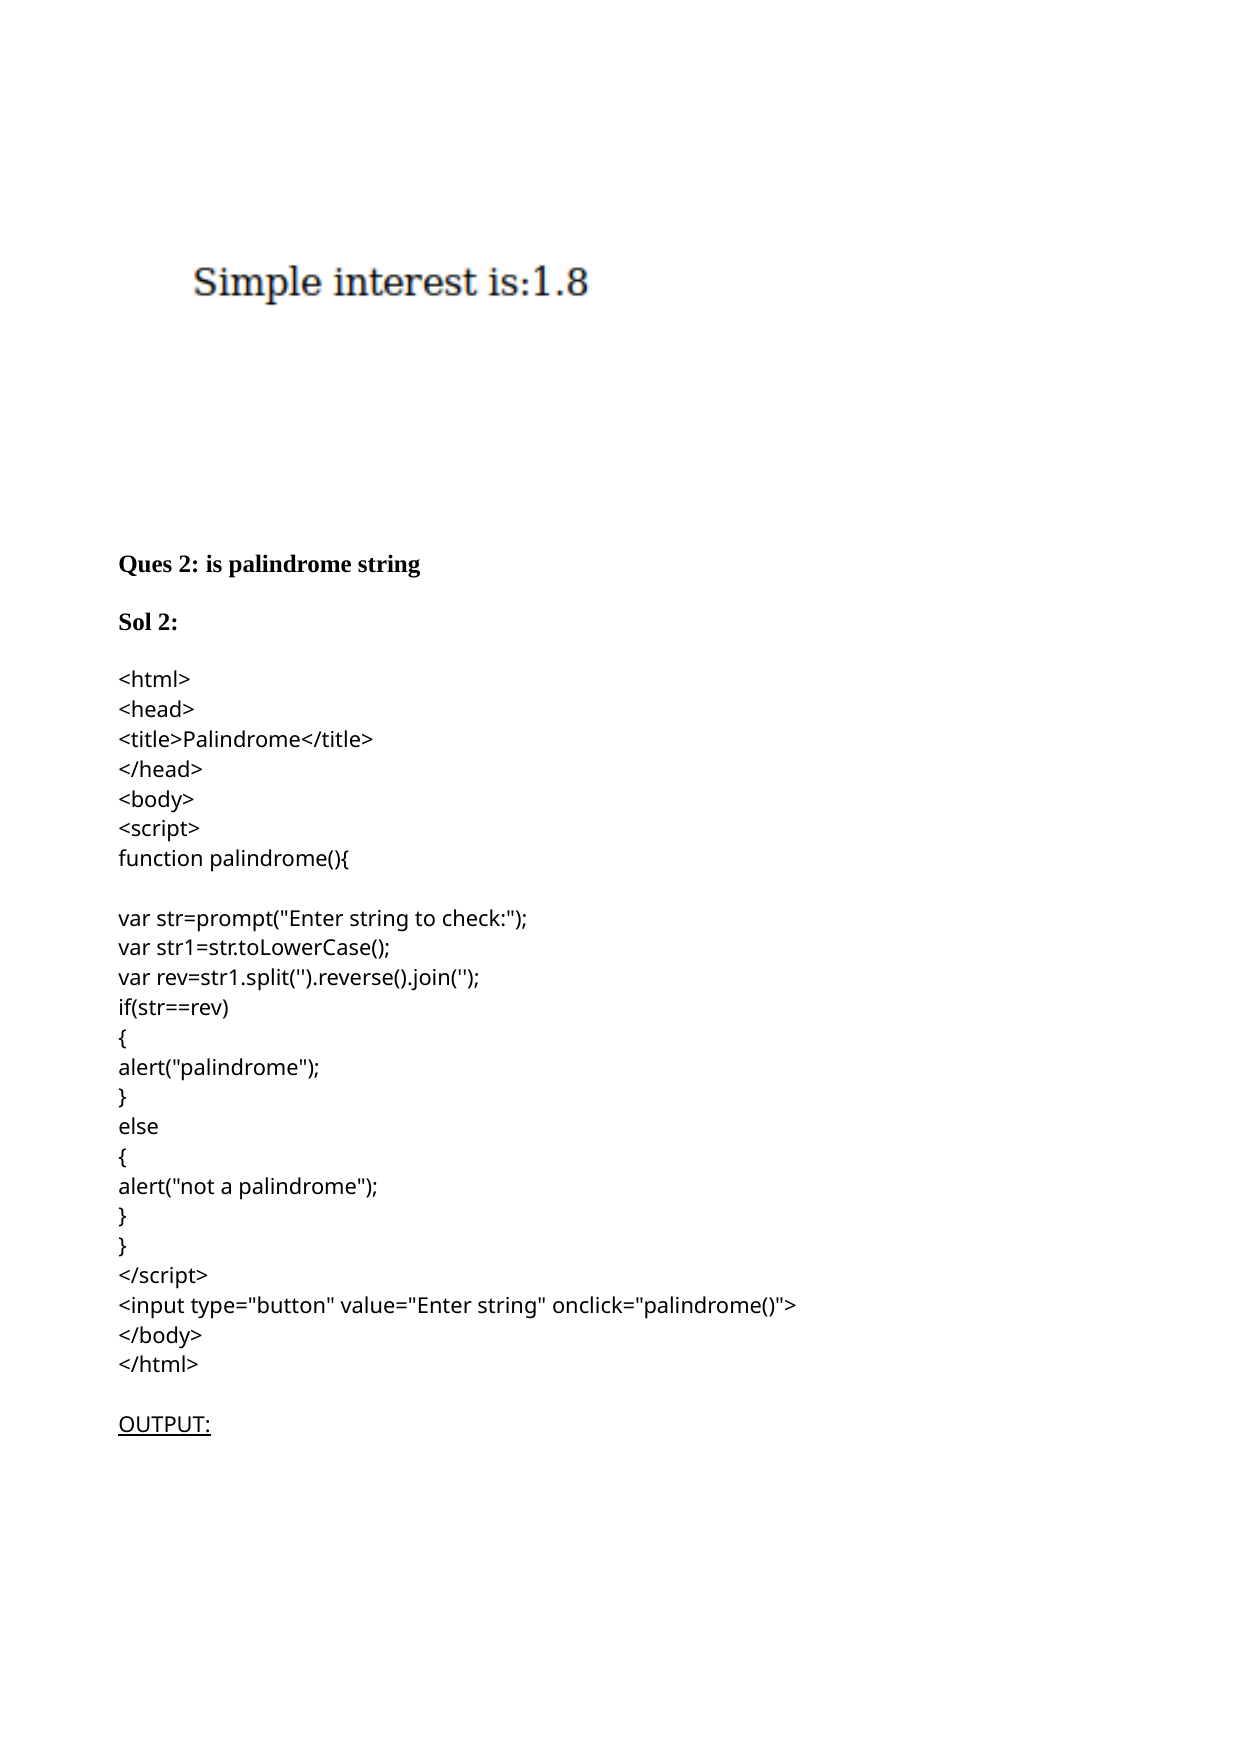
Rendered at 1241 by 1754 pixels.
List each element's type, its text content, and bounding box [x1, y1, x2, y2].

text { [118, 1141, 1122, 1171]
text else [118, 1111, 1122, 1141]
text </head> [118, 754, 1122, 783]
text <html> [118, 664, 1122, 694]
text <input type="button" value="Enter string" onclick="palindrome()"> [118, 1290, 1122, 1320]
text } [118, 1081, 1122, 1111]
text var str=prompt("Enter string to check:"); [118, 903, 1122, 932]
text </script> [118, 1260, 1122, 1290]
text } [118, 1230, 1122, 1260]
text <script> [118, 813, 1122, 843]
picture [182, 252, 274, 443]
text <body> [118, 783, 1122, 813]
text function palindrome(){ [118, 843, 1122, 873]
text var rev=str1.split('').reverse().join(''); [118, 962, 1122, 992]
text alert("palindrome"); [118, 1052, 1122, 1081]
text if(str==rev) [118, 992, 1122, 1022]
text Ques 2: is palindrome string [118, 549, 1122, 578]
text <title>Palindrome</title> [118, 724, 1122, 754]
text { [118, 1022, 1122, 1052]
text } [118, 1201, 1122, 1230]
text </html> [118, 1349, 1122, 1379]
text Sol 2: [118, 607, 1122, 636]
text </body> [118, 1320, 1122, 1349]
text alert("not a palindrome"); [118, 1171, 1122, 1201]
text <head> [118, 694, 1122, 724]
text var str1=str.toLowerCase(); [118, 932, 1122, 962]
text OUTPUT: [118, 1409, 1122, 1439]
